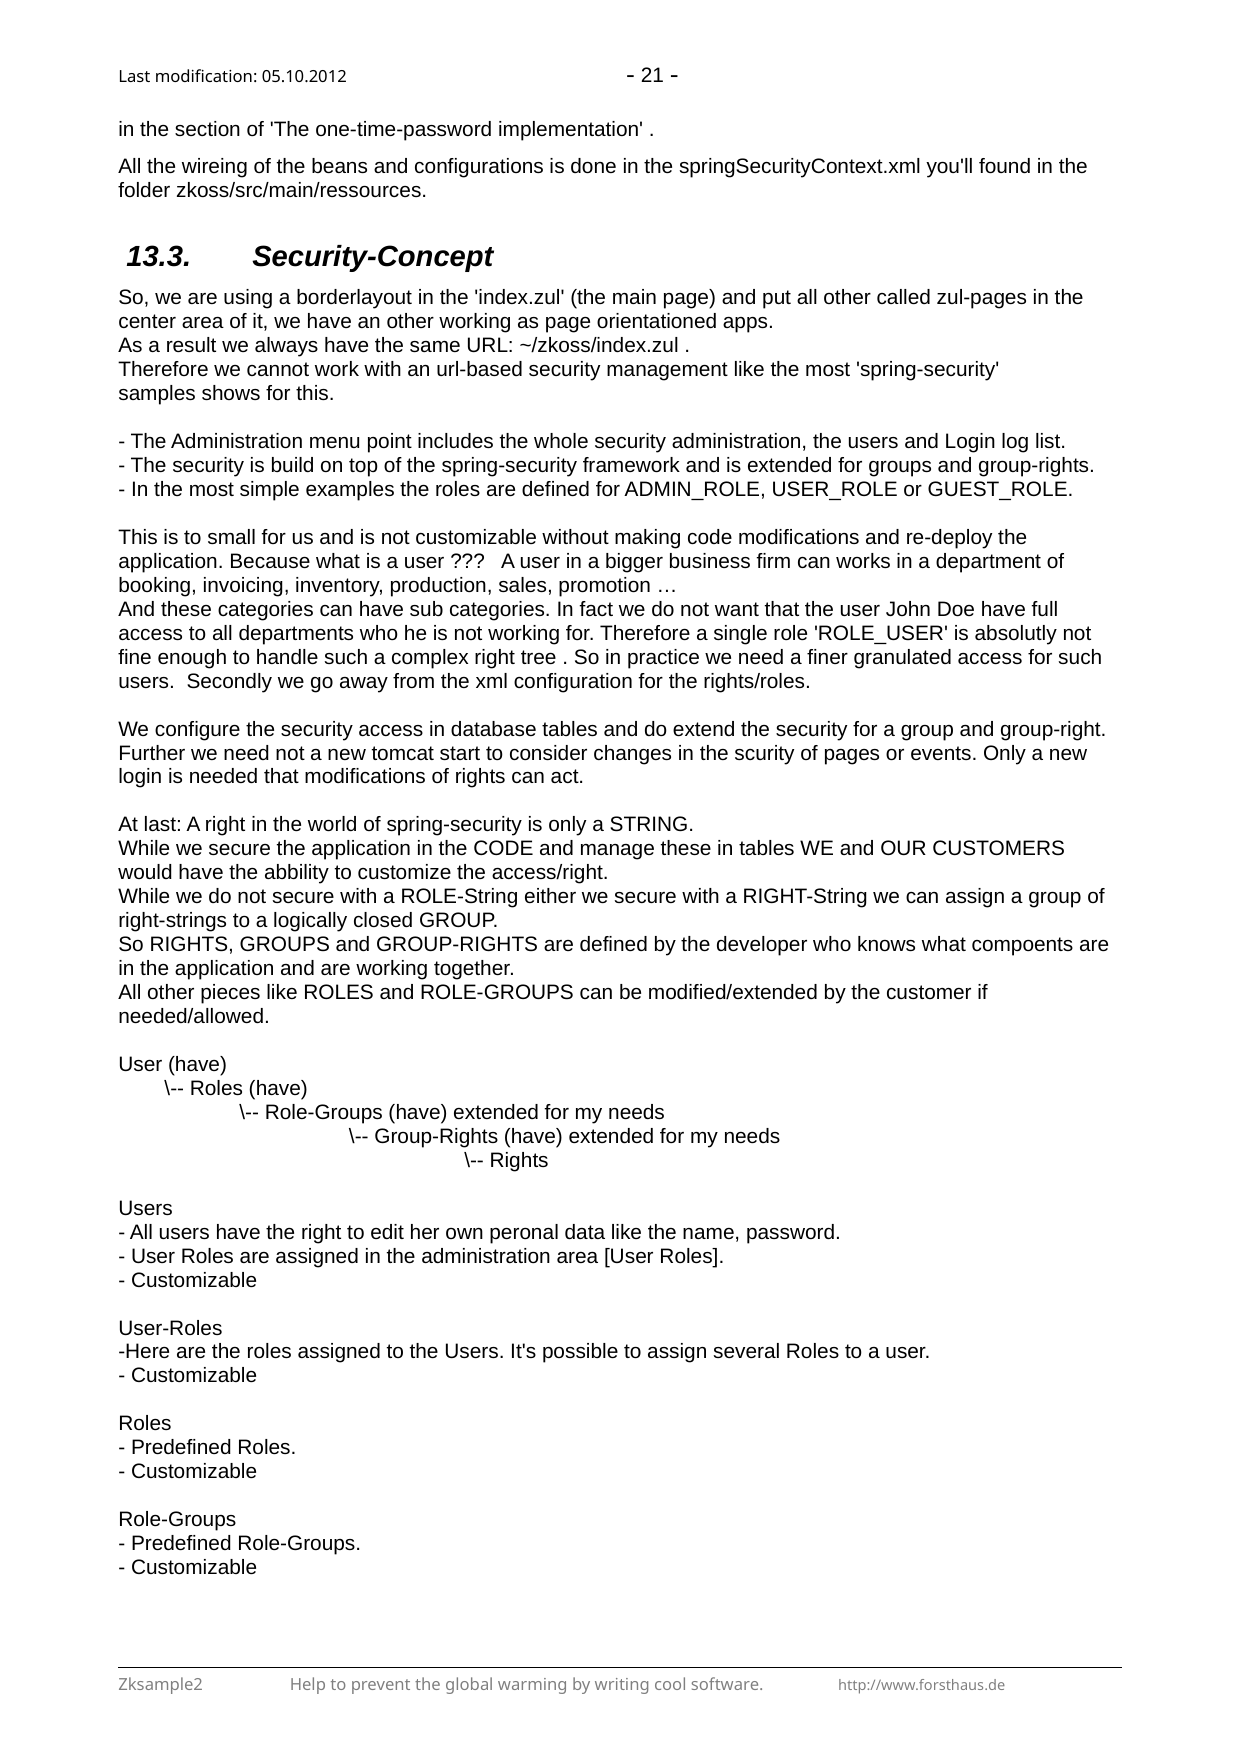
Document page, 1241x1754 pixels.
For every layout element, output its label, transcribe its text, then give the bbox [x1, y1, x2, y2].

subtitle Security-Concept [118, 239, 1122, 273]
text User-Roles [118, 1315, 1122, 1339]
text User (have) [118, 1052, 1122, 1076]
text While we secure the application in the CODE and manage these in tables WE and OUR CUSTOMERS would have the abbility to customize the access/right. [118, 836, 1122, 884]
text - In the most simple examples the roles are defined for ADMIN_ROLE, USER_ROLE or GUEST_ROLE. [118, 477, 1122, 501]
text Therefore we cannot work with an url-based security management like the most 'spring-security' [118, 357, 1122, 381]
text - User Roles are assigned in the administration area [User Roles]. [118, 1243, 1122, 1267]
text in the section of 'The one-time-password implementation' . [118, 117, 1122, 141]
text \-- Rights [118, 1148, 1122, 1172]
text All the wireing of the beans and configurations is done in the springSecurityContext.xml you'll found in the folder zkoss/src/main/ressources. [118, 154, 1122, 202]
text We configure the security access in database tables and do extend the security for a group and group-right. [118, 716, 1122, 740]
list - Predefined Role-Groups. [118, 1531, 1122, 1555]
list - Customizable [118, 1555, 1122, 1579]
text \-- Roles (have) [118, 1076, 1122, 1100]
text So, we are using a borderlayout in the 'index.zul' (the main page) and put all other called zul-pages in the center area of it, we have an other working as page orientationed apps. [118, 285, 1122, 333]
text Further we need not a new tomcat start to consider changes in the scurity of pages or events. Only a new login is needed that modifications of rights can act. [118, 740, 1122, 788]
text So RIGHTS, GROUPS and GROUP-RIGHTS are defined by the developer who knows what compoents are in the application and are working together. [118, 932, 1122, 980]
text Roles [118, 1411, 1122, 1435]
text And these categories can have sub categories. In fact we do not want that the user John Doe have full access to all departments who he is not working for. Therefore a single role 'ROLE_USER' is absolutly not fine enough to handle such a complex right tree . So in practice we need a finer granulated access for such users. Secondly we go away from the xml configuration for the rights/roles. [118, 597, 1122, 692]
list - Customizable [118, 1363, 1122, 1387]
list - Predefined Roles. [118, 1435, 1122, 1459]
list - Customizable [118, 1459, 1122, 1483]
text booking, invoicing, inventory, production, sales, promotion … [118, 573, 1122, 597]
text - All users have the right to edit her own peronal data like the name, password. [118, 1219, 1122, 1243]
list -Here are the roles assigned to the Users. It's possible to assign several Roles to a user. [118, 1339, 1122, 1363]
text Role-Groups [118, 1507, 1122, 1531]
text - The Administration menu point includes the whole security administration, the users and Login log list. [118, 429, 1122, 453]
text This is to small for us and is not customizable without making code modifications and re-deploy the application. Because what is a user ??? A user in a bigger business firm can works in a department of [118, 525, 1122, 573]
text Users [118, 1196, 1122, 1219]
text While we do not secure with a ROLE-String either we secure with a RIGHT-String we can assign a group of right-strings to a logically closed GROUP. [118, 884, 1122, 932]
text As a result we always have the same URL: ~/zkoss/index.zul . [118, 333, 1122, 357]
text samples shows for this. [118, 381, 1122, 405]
text \-- Role-Groups (have) extended for my needs [118, 1100, 1122, 1124]
text At last: A right in the world of spring-security is only a STRING. [118, 812, 1122, 836]
text \-- Group-Rights (have) extended for my needs [118, 1124, 1122, 1148]
text - Customizable [118, 1267, 1122, 1291]
text - The security is build on top of the spring-security framework and is extended for groups and group-rights. [118, 453, 1122, 477]
text All other pieces like ROLES and ROLE-GROUPS can be modified/extended by the customer if needed/allowed. [118, 980, 1122, 1028]
